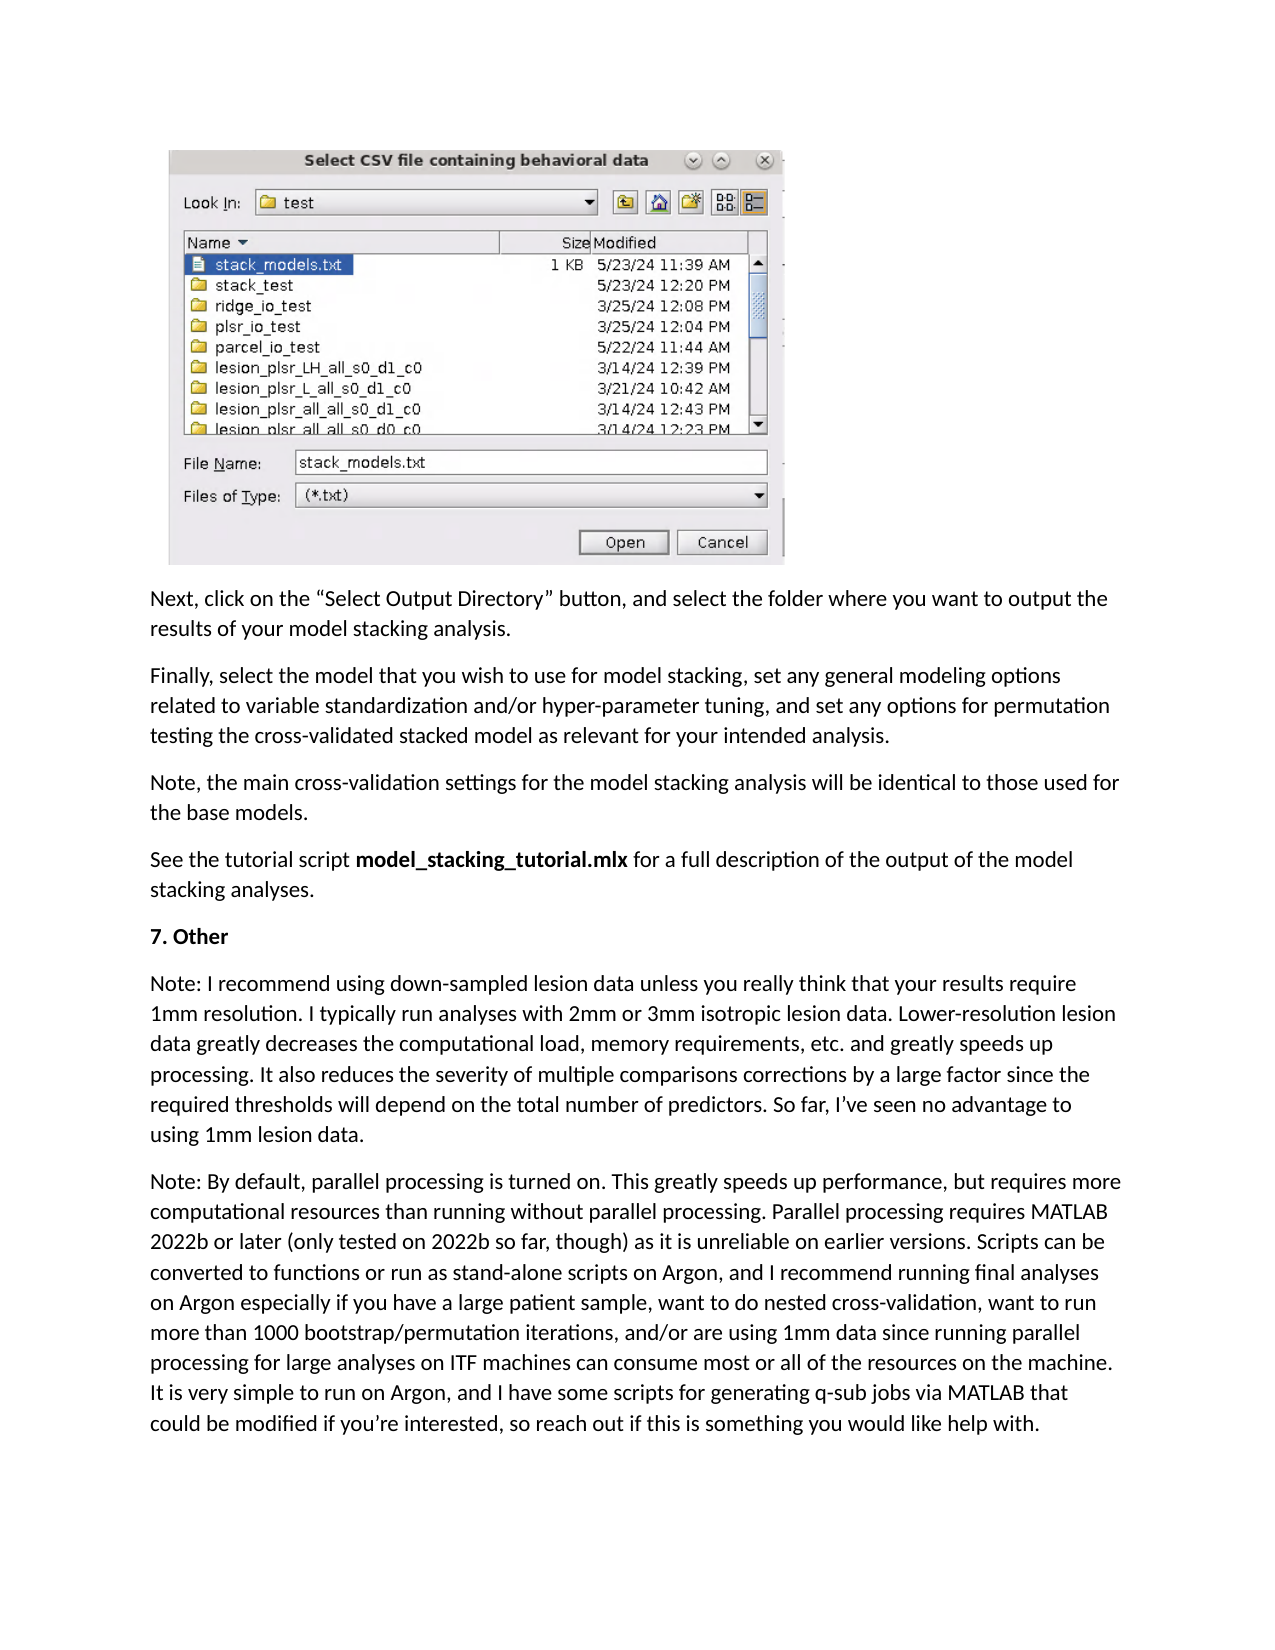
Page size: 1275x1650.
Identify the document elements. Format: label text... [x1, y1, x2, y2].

text Next, click on the “Select Output Directory” button, and select the folder where you want to output the results of your model stacking analysis. [150, 584, 1125, 642]
picture [168, 150, 785, 565]
text Note, the main cross-validation settings for the model stacking analysis will be identical to those used for the base models. [150, 768, 1125, 826]
text Note: I recommend using down-sampled lesion data unless you really think that your results require 1mm resolution. I typically run analyses with 2mm or 3mm isotropic lesion data. Lower-resolution lesion data greatly decreases the computational load, memory requirements, etc. and greatly speeds up processing. It also reduces the severity of multiple comparisons corrections by a large factor since the required thresholds will depend on the total number of predictors. So far, I’ve seen no advantage to using 1mm lesion data. [150, 969, 1125, 1148]
text 7. Other [150, 922, 1125, 950]
text See the tutorial script model_stacking_tutorial.mlx for a full description of the output of the model stacking analyses. [150, 845, 1125, 903]
text Finally, select the model that you wish to use for model stacking, set any general modeling options related to variable standardization and/or hyper-parameter tuning, and set any options for permutation testing the cross-validated stacked model as relevant for your intended analysis. [150, 661, 1125, 749]
text Note: By default, parallel processing is turned on. This greatly speeds up performance, but requires more computational resources than running without parallel processing. Parallel processing requires MATLAB 2022b or later (only tested on 2022b so far, though) as it is unreliable on earlier versions. Scripts can be converted to functions or run as stand-alone scripts on Argon, and I recommend running final analyses on Argon especially if you have a large patient sample, want to do nested cross-validation, want to run more than 1000 bootstrap/permutation iterations, and/or are using 1mm data since running parallel processing for large analyses on ITF machines can consume most or all of the resources on the machine. It is very simple to run on Argon, and I have some scripts for generating q-sub jobs via MATLAB that could be modified if you’re interested, so reach out if this is something you would like help with. [150, 1167, 1125, 1437]
